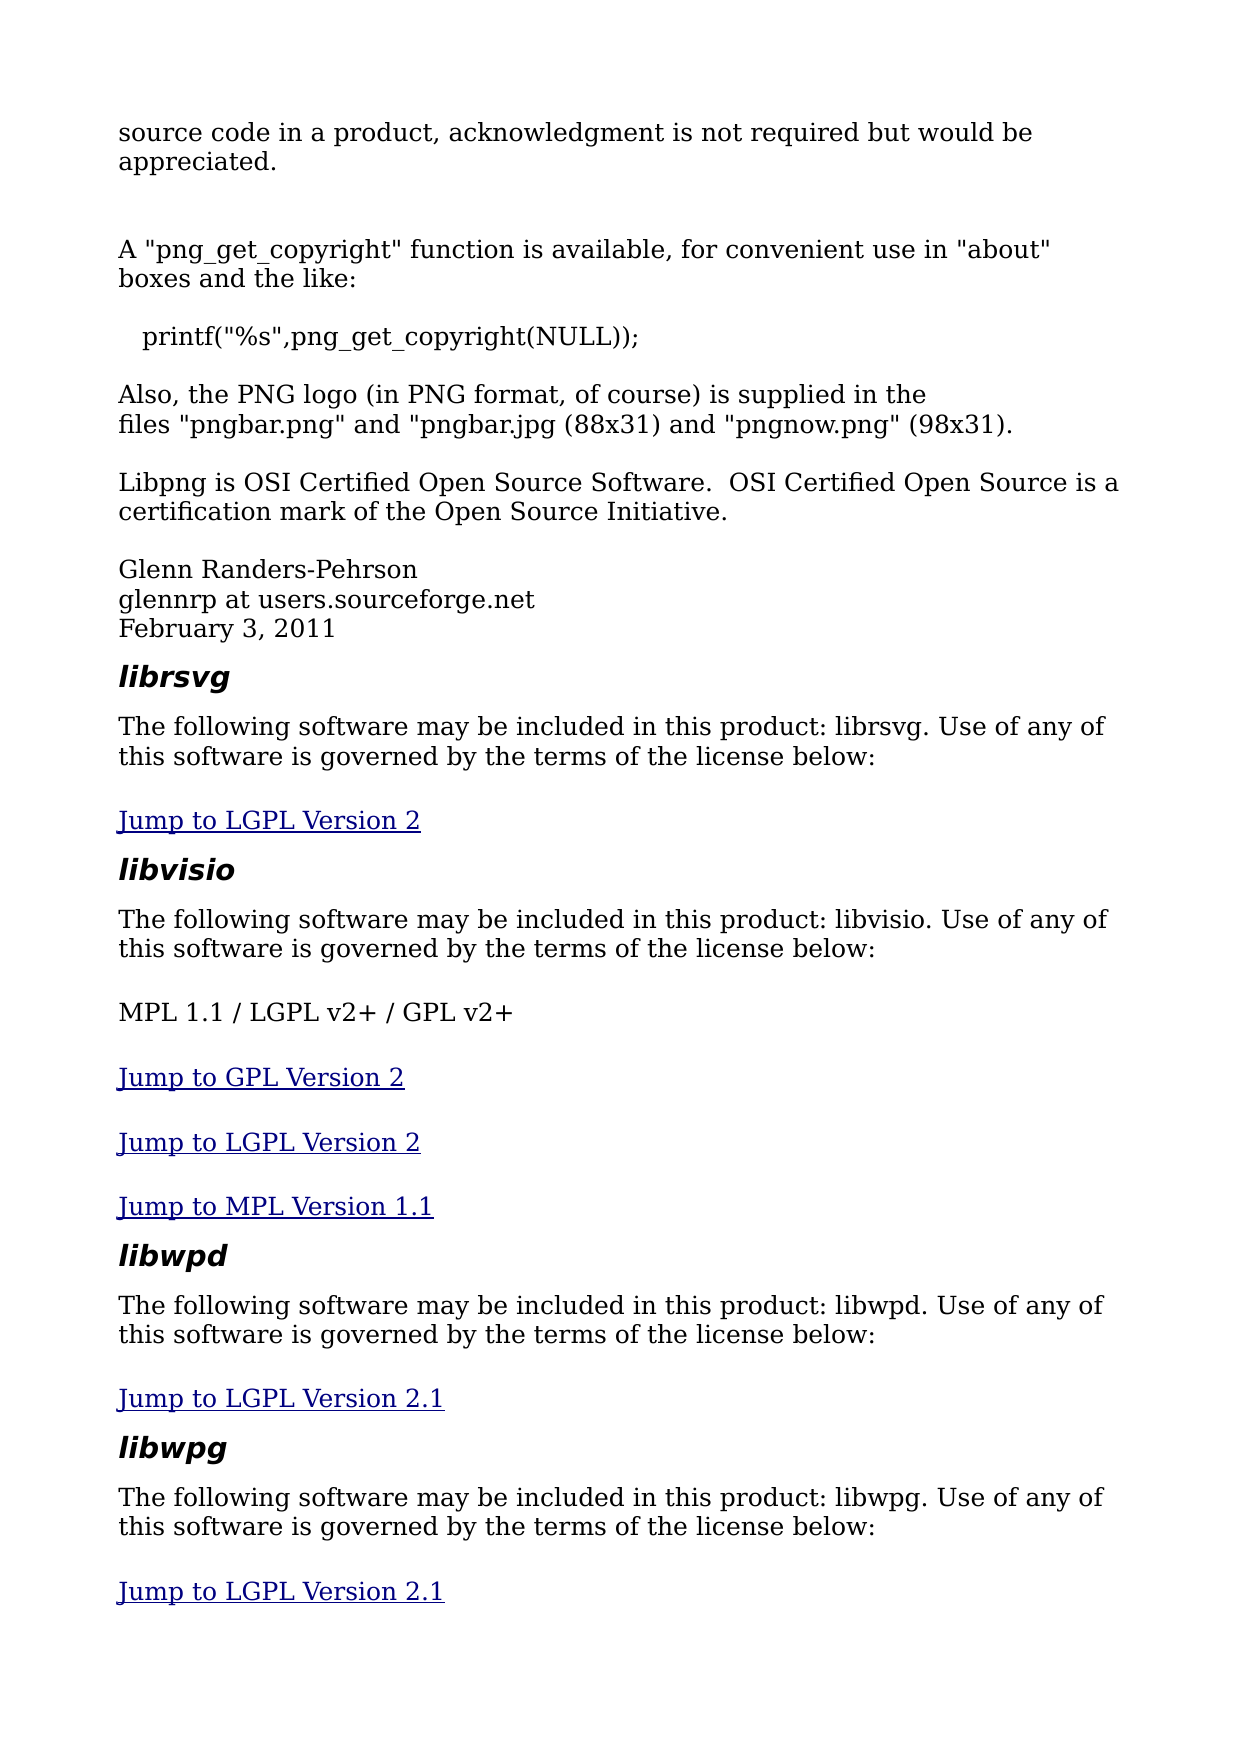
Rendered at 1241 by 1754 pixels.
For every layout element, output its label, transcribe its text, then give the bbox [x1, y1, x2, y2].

subtitle libwpd [118, 1239, 1122, 1273]
text The following software may be included in this product: libwpd. Use of any of this software is governed by the terms of the license below: [118, 1291, 1122, 1349]
text Jump to LGPL Version 2.1 [118, 1577, 1122, 1606]
text The following software may be included in this product: libwpg. Use of any of this software is governed by the terms of the license below: [118, 1483, 1122, 1541]
text The following software may be included in this product: librsvg. Use of any of this software is governed by the terms of the license below: [118, 712, 1122, 771]
subtitle librsvg [118, 661, 1122, 695]
text Jump to LGPL Version 2 [118, 1128, 1122, 1157]
text MPL 1.1 / LGPL v2+ / GPL v2+ [118, 998, 1122, 1028]
subtitle libvisio [118, 853, 1122, 887]
text Jump to MPL Version 1.1 [118, 1192, 1122, 1221]
subtitle libwpg [118, 1431, 1122, 1465]
text Jump to GPL Version 2 [118, 1063, 1122, 1092]
text source code in a product, acknowledgment is not required but would be appreciated. A "png_get_copyright" function is available, for convenient use in "about" boxes and the like: printf("%s",png_get_copyright(NULL)); Also, the PNG logo (in PNG format, of course) is supplied in the files "pngbar.png" and "pngbar.jpg (88x31) and "pngnow.png" (98x31). Libpng is OSI Certified Open Source Software. OSI Certified Open Source is a certification mark of the Open Source Initiative. Glenn Randers-Pehrson glennrp at users.sourceforge.net February 3, 2011 [118, 118, 1122, 643]
text The following software may be included in this product: libvisio. Use of any of this software is governed by the terms of the license below: [118, 905, 1122, 963]
text Jump to LGPL Version 2 [118, 806, 1122, 835]
text Jump to LGPL Version 2.1 [118, 1384, 1122, 1414]
